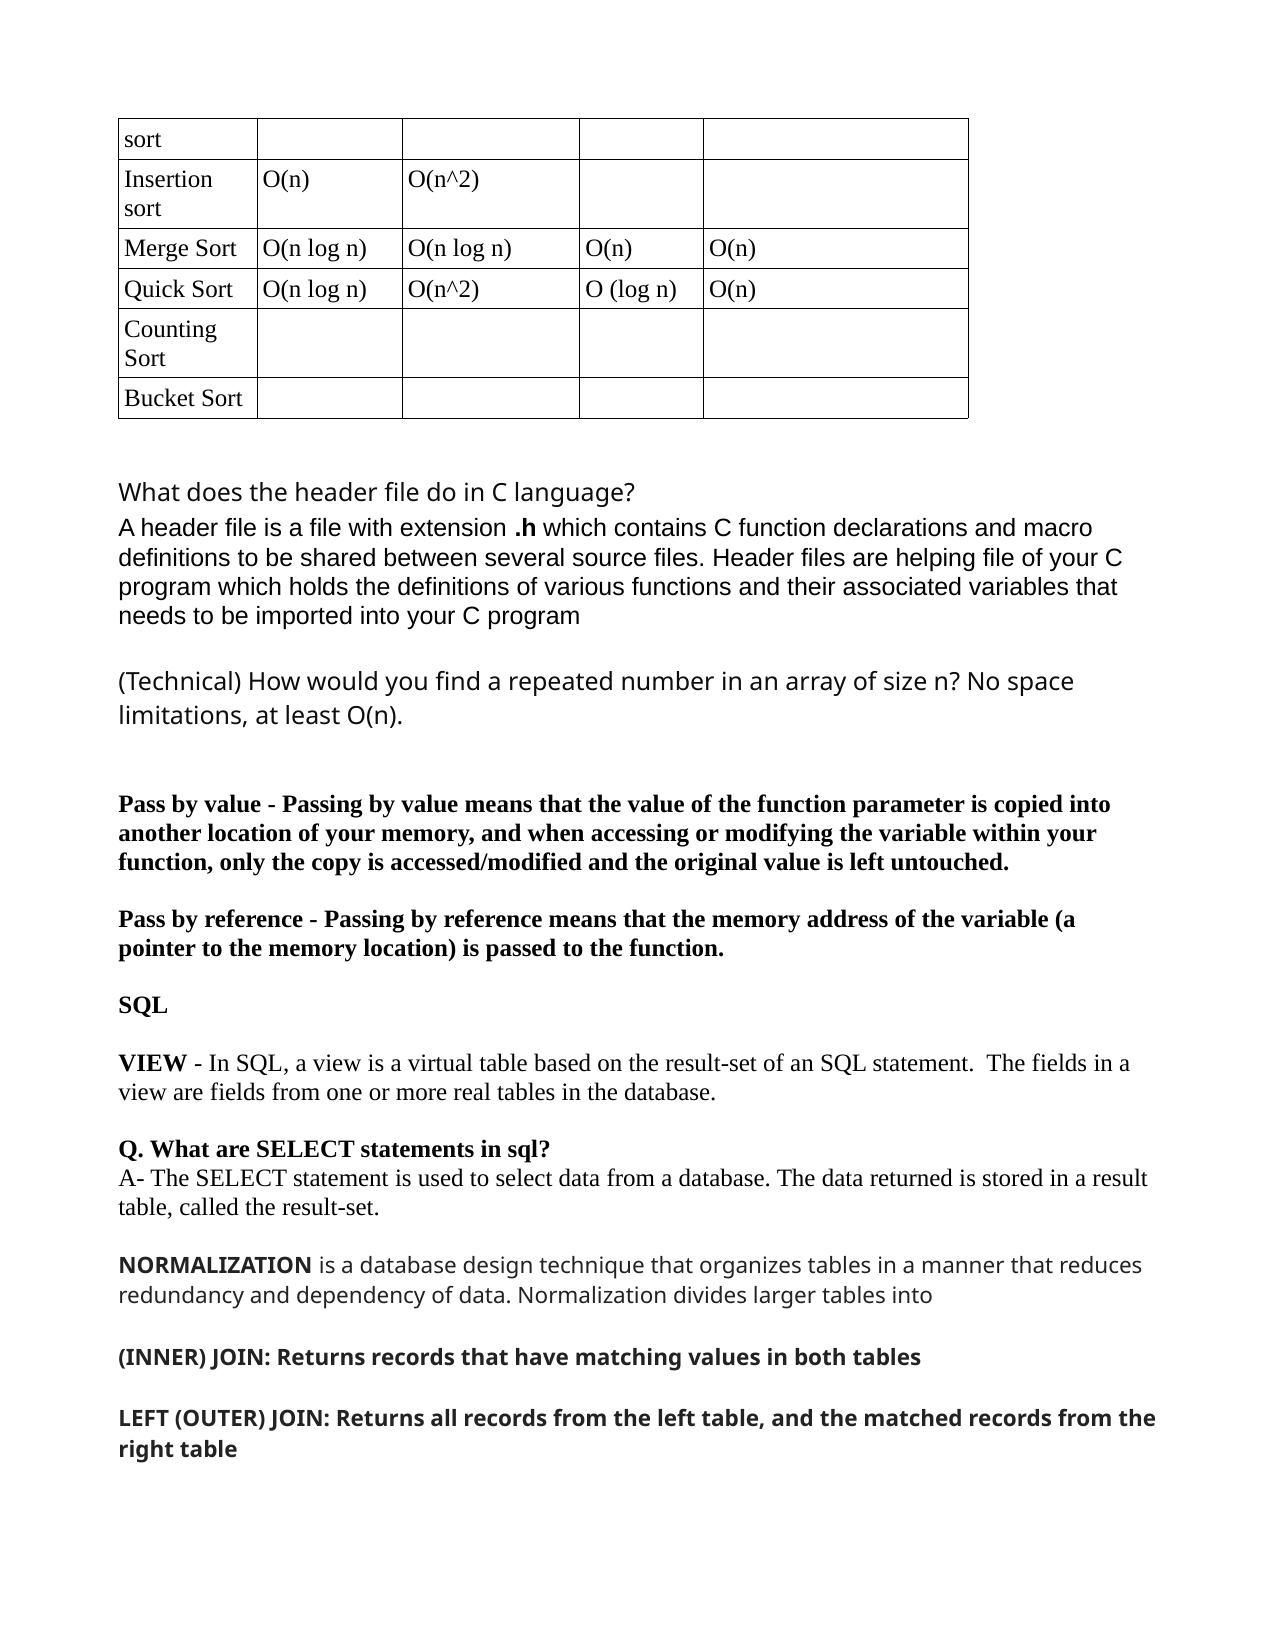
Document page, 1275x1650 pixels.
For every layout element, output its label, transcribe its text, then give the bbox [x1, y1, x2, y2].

text VIEW - In SQL, a view is a virtual table based on the result-set of an SQL statement. The fields in a view are fields from one or more real tables in the database. [118, 1048, 1157, 1105]
table_cell Merge Sort [119, 229, 257, 268]
table_cell O(n log n) [258, 269, 402, 308]
table_cell O (log n) [580, 269, 703, 308]
text LEFT (OUTER) JOIN: Returns all records from the left table, and the matched records from the right table [118, 1402, 1157, 1463]
text What does the header file do in C language? [118, 475, 1157, 509]
table_cell [258, 309, 402, 377]
table_cell [258, 119, 402, 158]
text (Technical) How would you find a repeated number in an array of size n? No space limitations, at least O(n). [118, 663, 1157, 732]
table_cell sort [119, 119, 257, 158]
table_cell O(n log n) [403, 229, 579, 268]
table_cell [580, 119, 703, 158]
table_cell [580, 309, 703, 377]
table_cell O(n^2) [403, 269, 579, 308]
table_cell [403, 378, 579, 417]
text Pass by value - Passing by value means that the value of the function parameter is copied into another location of your memory, and when accessing or modifying the variable within your function, only the copy is accessed/modified and the original value is left untouched. [118, 789, 1157, 875]
table_cell [258, 378, 402, 417]
text Q. What are SELECT statements in sql? [118, 1134, 1157, 1163]
text A- The SELECT statement is used to select data from a database. The data returned is stored in a result table, called the result-set. [118, 1163, 1157, 1220]
table_cell [704, 160, 968, 227]
text A header file is a file with extension .h which contains C function declarations and macro definitions to be shared between several source files. Header files are helping file of your C program which holds the definitions of various functions and their associated variables that needs to be imported into your C program [118, 509, 1157, 629]
table_cell O(n) [704, 229, 968, 268]
text NORMALIZATION is a database design technique that organizes tables in a manner that reduces redundancy and dependency of data. Normalization divides larger tables into [118, 1249, 1157, 1310]
table_cell Counting Sort [119, 309, 257, 377]
table_cell [704, 378, 968, 417]
table_cell [403, 309, 579, 377]
table_cell Quick Sort [119, 269, 257, 308]
table_cell [704, 119, 968, 158]
table_cell [704, 309, 968, 377]
table_cell O(n) [704, 269, 968, 308]
table_cell Insertion sort [119, 160, 257, 227]
table_cell Bucket Sort [119, 378, 257, 417]
text SQL [118, 990, 1157, 1019]
table_cell O(n) [258, 160, 402, 227]
text (INNER) JOIN: Returns records that have matching values in both tables [118, 1341, 1157, 1372]
table_cell [580, 160, 703, 227]
text Pass by reference - Passing by reference means that the memory address of the variable (a pointer to the memory location) is passed to the function. [118, 904, 1157, 962]
table_cell O(n log n) [258, 229, 402, 268]
table_cell [403, 119, 579, 158]
table_cell [580, 378, 703, 417]
table_cell O(n) [580, 229, 703, 268]
table_cell O(n^2) [403, 160, 579, 227]
